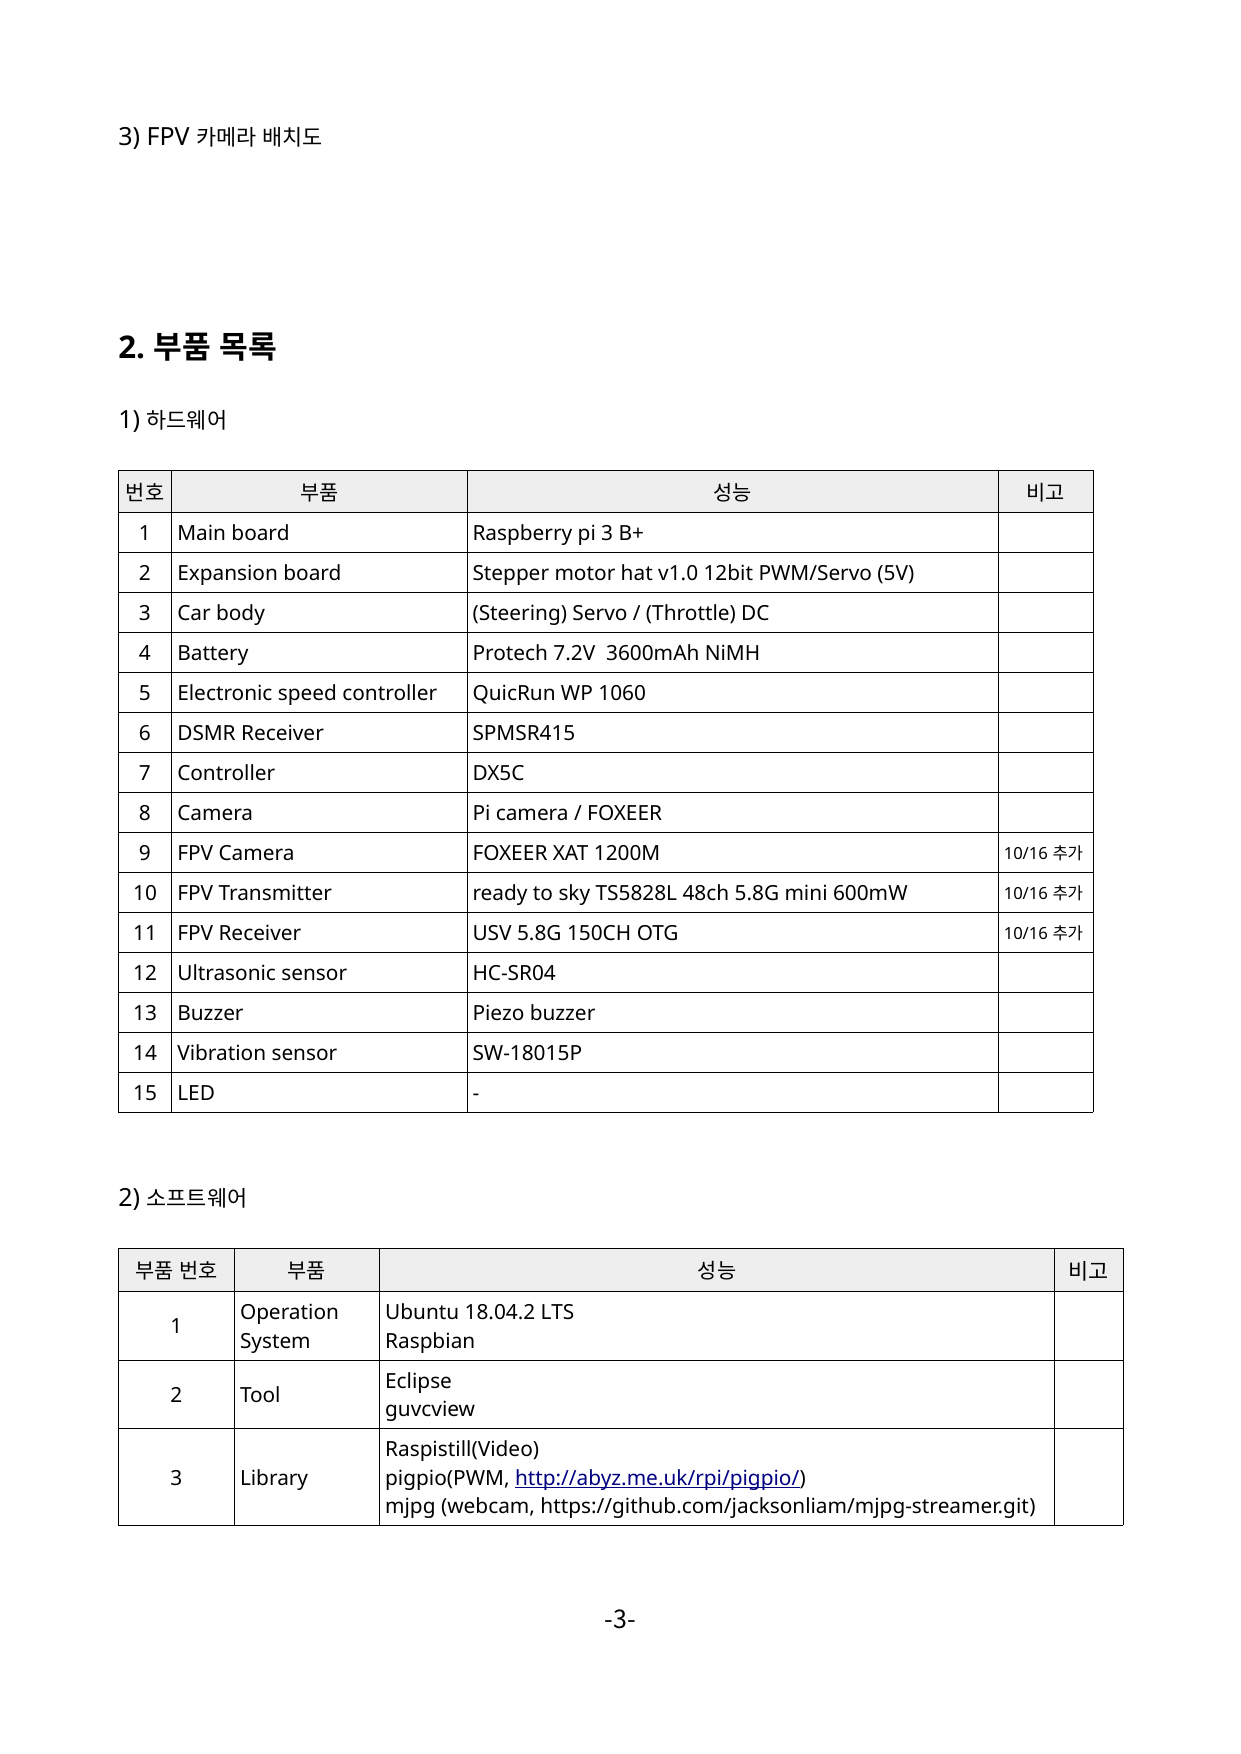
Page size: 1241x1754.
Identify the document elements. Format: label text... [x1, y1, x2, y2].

table_cell [999, 553, 1093, 592]
table_cell Controller [172, 753, 467, 792]
table_cell 4 [119, 633, 171, 672]
table_cell Pi camera / FOXEER [468, 793, 998, 832]
table_cell [1055, 1292, 1123, 1360]
table_cell 6 [119, 713, 171, 752]
table_cell [999, 993, 1093, 1032]
table_cell DSMR Receiver [172, 713, 467, 752]
text 1) 하드웨어 [118, 402, 1122, 436]
table_cell 3 [119, 593, 171, 632]
table_cell Raspistill(Video) pigpio(PWM, http://abyz.me.uk/rpi/pigpio/) mjpg (webcam, https://github.com/jacksonliam/mjpg-streamer.git) [380, 1429, 1054, 1525]
table_cell [999, 953, 1093, 992]
table_cell SPMSR415 [468, 713, 998, 752]
table_cell 11 [119, 913, 171, 952]
table_cell 2 [119, 553, 171, 592]
table_cell Raspberry pi 3 B+ [468, 513, 998, 552]
table_cell Expansion board [172, 553, 467, 592]
table_cell [999, 593, 1093, 632]
text 3) FPV 카메라 배치도 [118, 118, 1122, 152]
table_cell Ubuntu 18.04.2 LTS Raspbian [380, 1292, 1054, 1360]
table_cell - [468, 1073, 998, 1112]
table_header 비고 [1055, 1249, 1123, 1291]
table_cell 2 [119, 1361, 234, 1428]
table_cell FPV Transmitter [172, 873, 467, 912]
table_cell Piezo buzzer [468, 993, 998, 1032]
table_cell 9 [119, 833, 171, 872]
table_header 부품 [235, 1249, 379, 1291]
table_header 비고 [999, 471, 1093, 512]
table_cell 1 [119, 1292, 234, 1360]
table_cell Camera [172, 793, 467, 832]
table_cell USV 5.8G 150CH OTG [468, 913, 998, 952]
table_cell ready to sky TS5828L 48ch 5.8G mini 600mW [468, 873, 998, 912]
table_cell 10 [119, 873, 171, 912]
table_cell [999, 673, 1093, 712]
table_cell [999, 793, 1093, 832]
table_cell 7 [119, 753, 171, 792]
table_cell [1055, 1361, 1123, 1428]
table_cell Ultrasonic sensor [172, 953, 467, 992]
table_cell Operation System [235, 1292, 379, 1360]
table_cell Main board [172, 513, 467, 552]
table_header 성능 [380, 1249, 1054, 1291]
table_cell 10/16 추가 [999, 873, 1093, 912]
table_cell [999, 1073, 1093, 1112]
table_cell [1055, 1429, 1123, 1525]
table_cell 5 [119, 673, 171, 712]
table_cell Battery [172, 633, 467, 672]
table_cell 10/16 추가 [999, 913, 1093, 952]
table_cell HC-SR04 [468, 953, 998, 992]
table_cell DX5C [468, 753, 998, 792]
table_cell Eclipse guvcview [380, 1361, 1054, 1428]
text 2) 소프트웨어 [118, 1180, 1122, 1214]
table_header 번호 [119, 471, 171, 512]
table_cell Buzzer [172, 993, 467, 1032]
table_cell [999, 513, 1093, 552]
table_cell 12 [119, 953, 171, 992]
table_cell SW-18015P [468, 1033, 998, 1072]
table_cell [999, 753, 1093, 792]
table_cell LED [172, 1073, 467, 1112]
table_cell 13 [119, 993, 171, 1032]
table_cell 15 [119, 1073, 171, 1112]
table_cell Stepper motor hat v1.0 12bit PWM/Servo (5V) [468, 553, 998, 592]
table_cell 3 [119, 1429, 234, 1525]
table_header 성능 [468, 471, 998, 512]
table_cell QuicRun WP 1060 [468, 673, 998, 712]
table_cell [999, 1033, 1093, 1072]
table_cell Tool [235, 1361, 379, 1428]
table_header 부품 번호 [119, 1249, 234, 1291]
table_cell [999, 633, 1093, 672]
table_cell 8 [119, 793, 171, 832]
table_cell [999, 713, 1093, 752]
table_cell FOXEER XAT 1200M [468, 833, 998, 872]
table_cell Vibration sensor [172, 1033, 467, 1072]
table_cell Library [235, 1429, 379, 1525]
table_cell FPV Camera [172, 833, 467, 872]
table_cell Protech 7.2V 3600mAh NiMH [468, 633, 998, 672]
text 2. 부품 목록 [118, 322, 1122, 368]
table_cell Car body [172, 593, 467, 632]
table_cell (Steering) Servo / (Throttle) DC [468, 593, 998, 632]
table_cell 1 [119, 513, 171, 552]
table_cell 10/16 추가 [999, 833, 1093, 872]
table_cell Electronic speed controller [172, 673, 467, 712]
table_cell FPV Receiver [172, 913, 467, 952]
table_cell 14 [119, 1033, 171, 1072]
table_header 부품 [172, 471, 467, 512]
